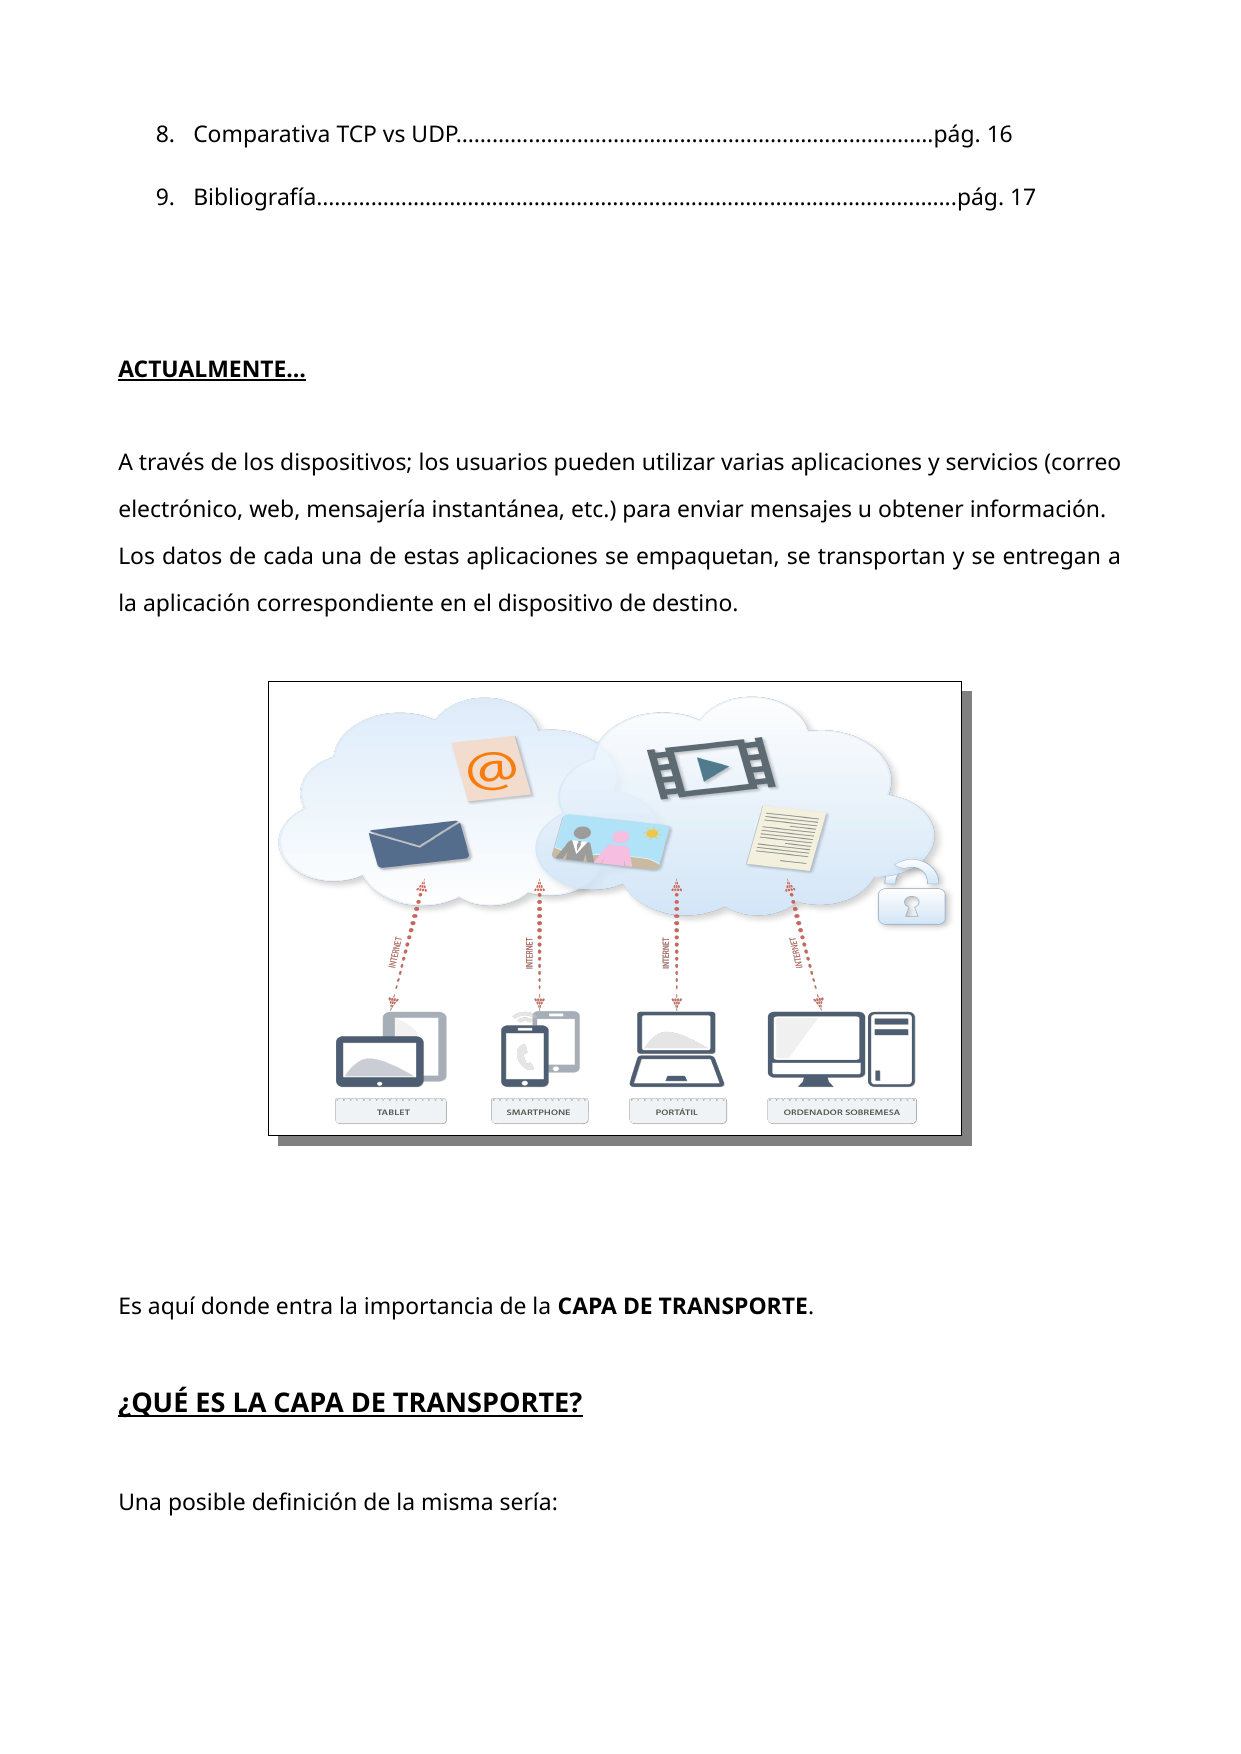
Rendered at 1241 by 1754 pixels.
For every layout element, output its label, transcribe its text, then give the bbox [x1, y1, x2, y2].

text A través de los dispositivos; los usuarios pueden utilizar varias aplicaciones y servicios (correo electrónico, web, mensajería instantánea, etc.) para enviar mensajes u obtener información. [118, 446, 1122, 524]
list Bibliografía…………………………………………………………………………………………….pág. 17 [156, 181, 1122, 212]
text ¿QUÉ ES LA CAPA DE TRANSPORTE? [118, 1384, 1122, 1421]
text Es aquí donde entra la importancia de la CAPA DE TRANSPORTE. [118, 1290, 1122, 1321]
list Comparativa TCP vs UDP………….……………………………………….……………..…pág. 16 [156, 118, 1122, 149]
text ACTUALMENTE… [118, 352, 1122, 384]
picture [272, 684, 958, 1132]
text Una posible definición de la misma sería: [118, 1486, 1122, 1517]
text Los datos de cada una de estas aplicaciones se empaquetan, se transportan y se entregan a la aplicación correspondiente en el dispositivo de destino. [118, 540, 1122, 618]
